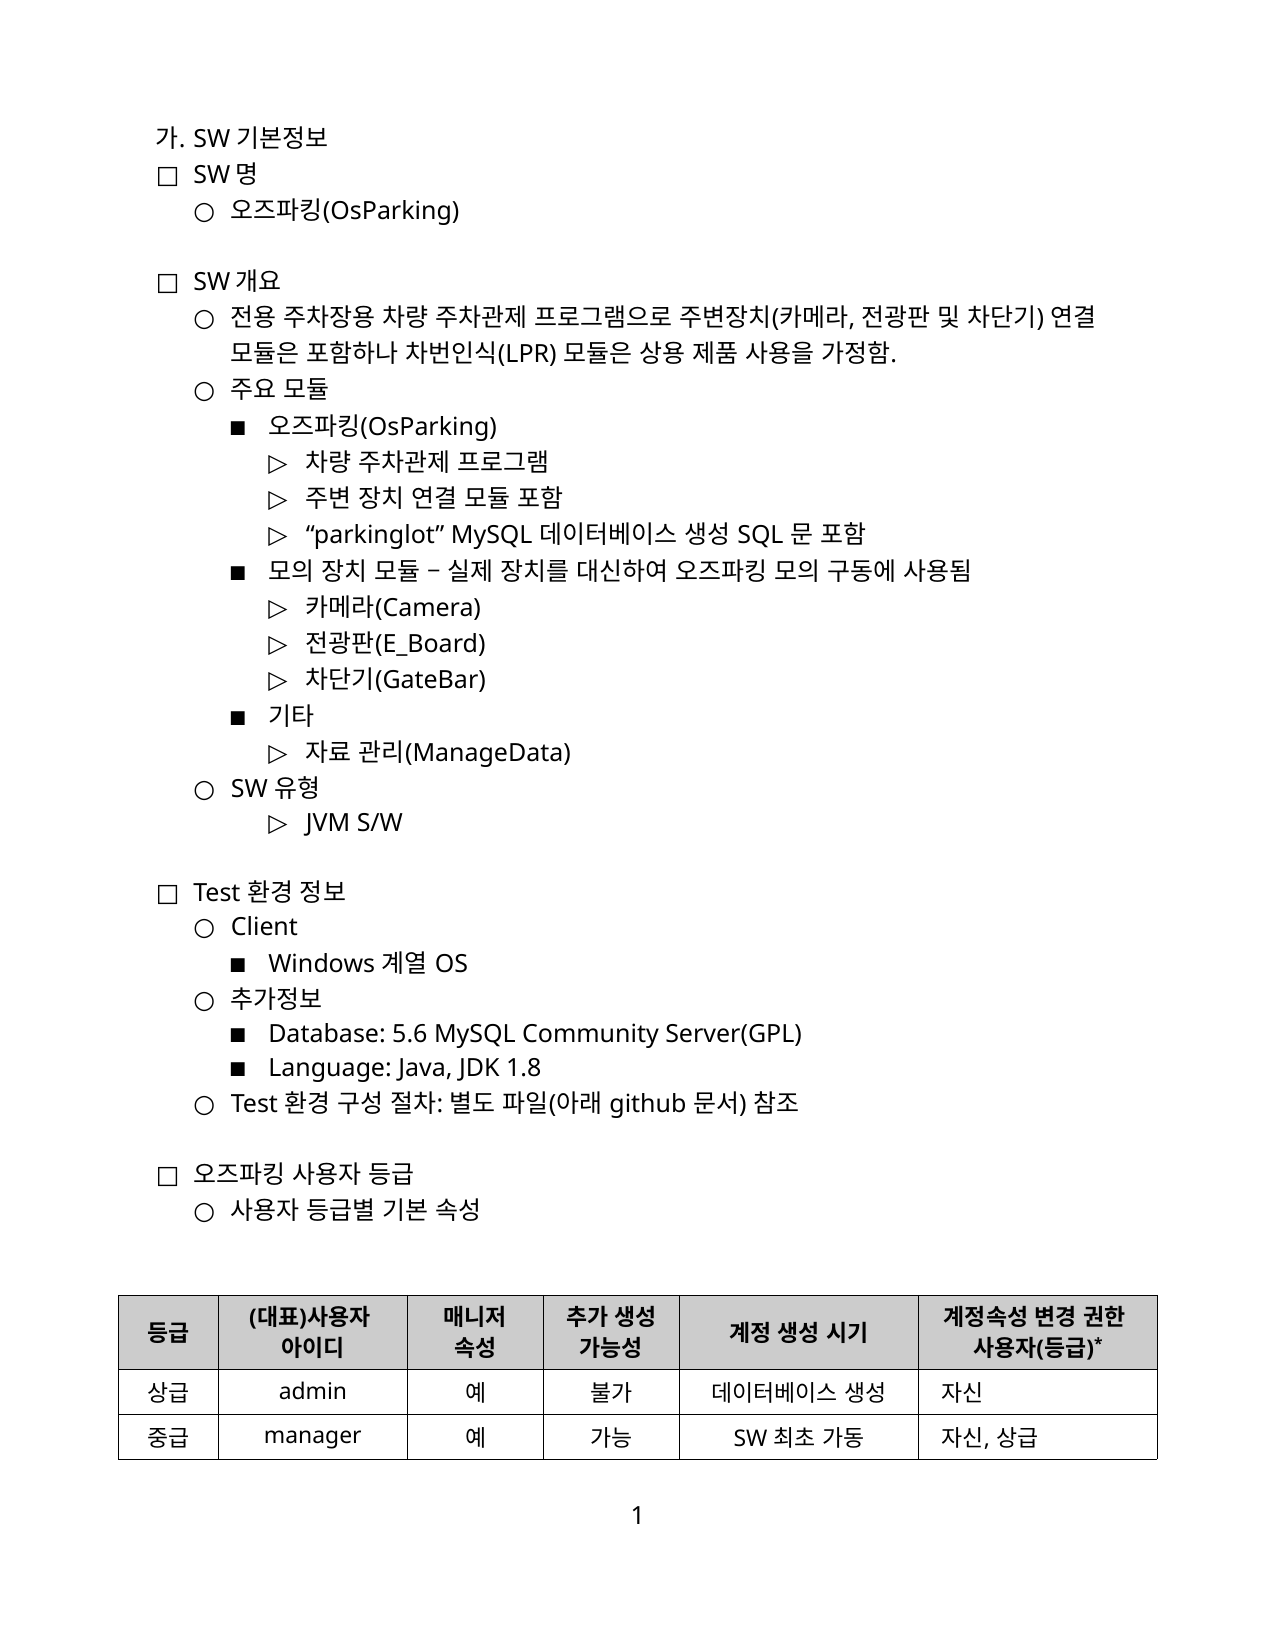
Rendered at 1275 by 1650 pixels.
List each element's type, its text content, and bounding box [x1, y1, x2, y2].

list 전용 주차장용 차량 주차관제 프로그램으로 주변장치(카메라, 전광판 및 차단기) 연결 모듈은 포함하나 차번인식(LPR) 모듈은 상용 제품 사용을 가정함. [193, 297, 1157, 370]
table_cell 중급 [119, 1415, 218, 1458]
list 주변 장치 연결 모듈 포함 [268, 478, 1157, 515]
list Test 환경 정보 [156, 873, 1157, 909]
list 오즈파킹(OsParking) [193, 191, 1157, 227]
table_cell 데이터베이스 생성 [680, 1370, 918, 1413]
list 카메라(Camera) [268, 587, 1157, 623]
table_header 계정속성 변경 권한 사용자(등급)* [919, 1296, 1157, 1369]
list 추가정보 [193, 979, 1157, 1016]
list 사용자 등급별 기본 속성 [193, 1190, 1157, 1227]
list 차량 주차관제 프로그램 [268, 442, 1157, 478]
table_header (대표)사용자 아이디 [219, 1296, 407, 1369]
list Windows 계열 OS [231, 943, 1157, 979]
list Database: 5.6 MySQL Community Server(GPL) [231, 1016, 1157, 1050]
table_header 매니저 속성 [408, 1296, 543, 1369]
table_cell 자신, 상급 [919, 1415, 1157, 1458]
table_cell manager [219, 1415, 407, 1458]
list SW 유형 [193, 768, 1157, 805]
table_header 등급 [119, 1296, 218, 1369]
list 모의 장치 모듈 – 실제 장치를 대신하여 오즈파킹 모의 구동에 사용됨 [231, 551, 1157, 587]
list “parkinglot” MySQL 데이터베이스 생성 SQL 문 포함 [268, 515, 1157, 551]
list JVM S/W [268, 805, 1157, 839]
table_header 계정 생성 시기 [680, 1296, 918, 1369]
list 전광판(E_Board) [268, 623, 1157, 660]
list 차단기(GateBar) [268, 660, 1157, 696]
list SW개요 [156, 261, 1157, 297]
table_cell 예 [408, 1370, 543, 1413]
list Test 환경 구성 절차: 별도 파일(아래 github 문서) 참조 [193, 1084, 1157, 1154]
list Language: Java, JDK 1.8 [231, 1050, 1157, 1084]
table_cell 자신 [919, 1370, 1157, 1413]
list 자료 관리(ManageData) [268, 732, 1157, 768]
list 기타 [231, 696, 1157, 732]
list 오즈파킹(OsParking) [231, 406, 1157, 442]
table_cell admin [219, 1370, 407, 1413]
table_header 추가 생성 가능성 [544, 1296, 679, 1369]
list SW 기본정보 [156, 118, 1157, 154]
table_cell 상급 [119, 1370, 218, 1413]
table_cell 예 [408, 1415, 543, 1458]
table_cell SW 최초 가동 [680, 1415, 918, 1458]
table_cell 가능 [544, 1415, 679, 1458]
list 주요 모듈 [193, 370, 1157, 406]
list SW명 [156, 154, 1157, 191]
list Client [193, 909, 1157, 943]
table_cell 불가 [544, 1370, 679, 1413]
list 오즈파킹 사용자 등급 [156, 1154, 1157, 1190]
